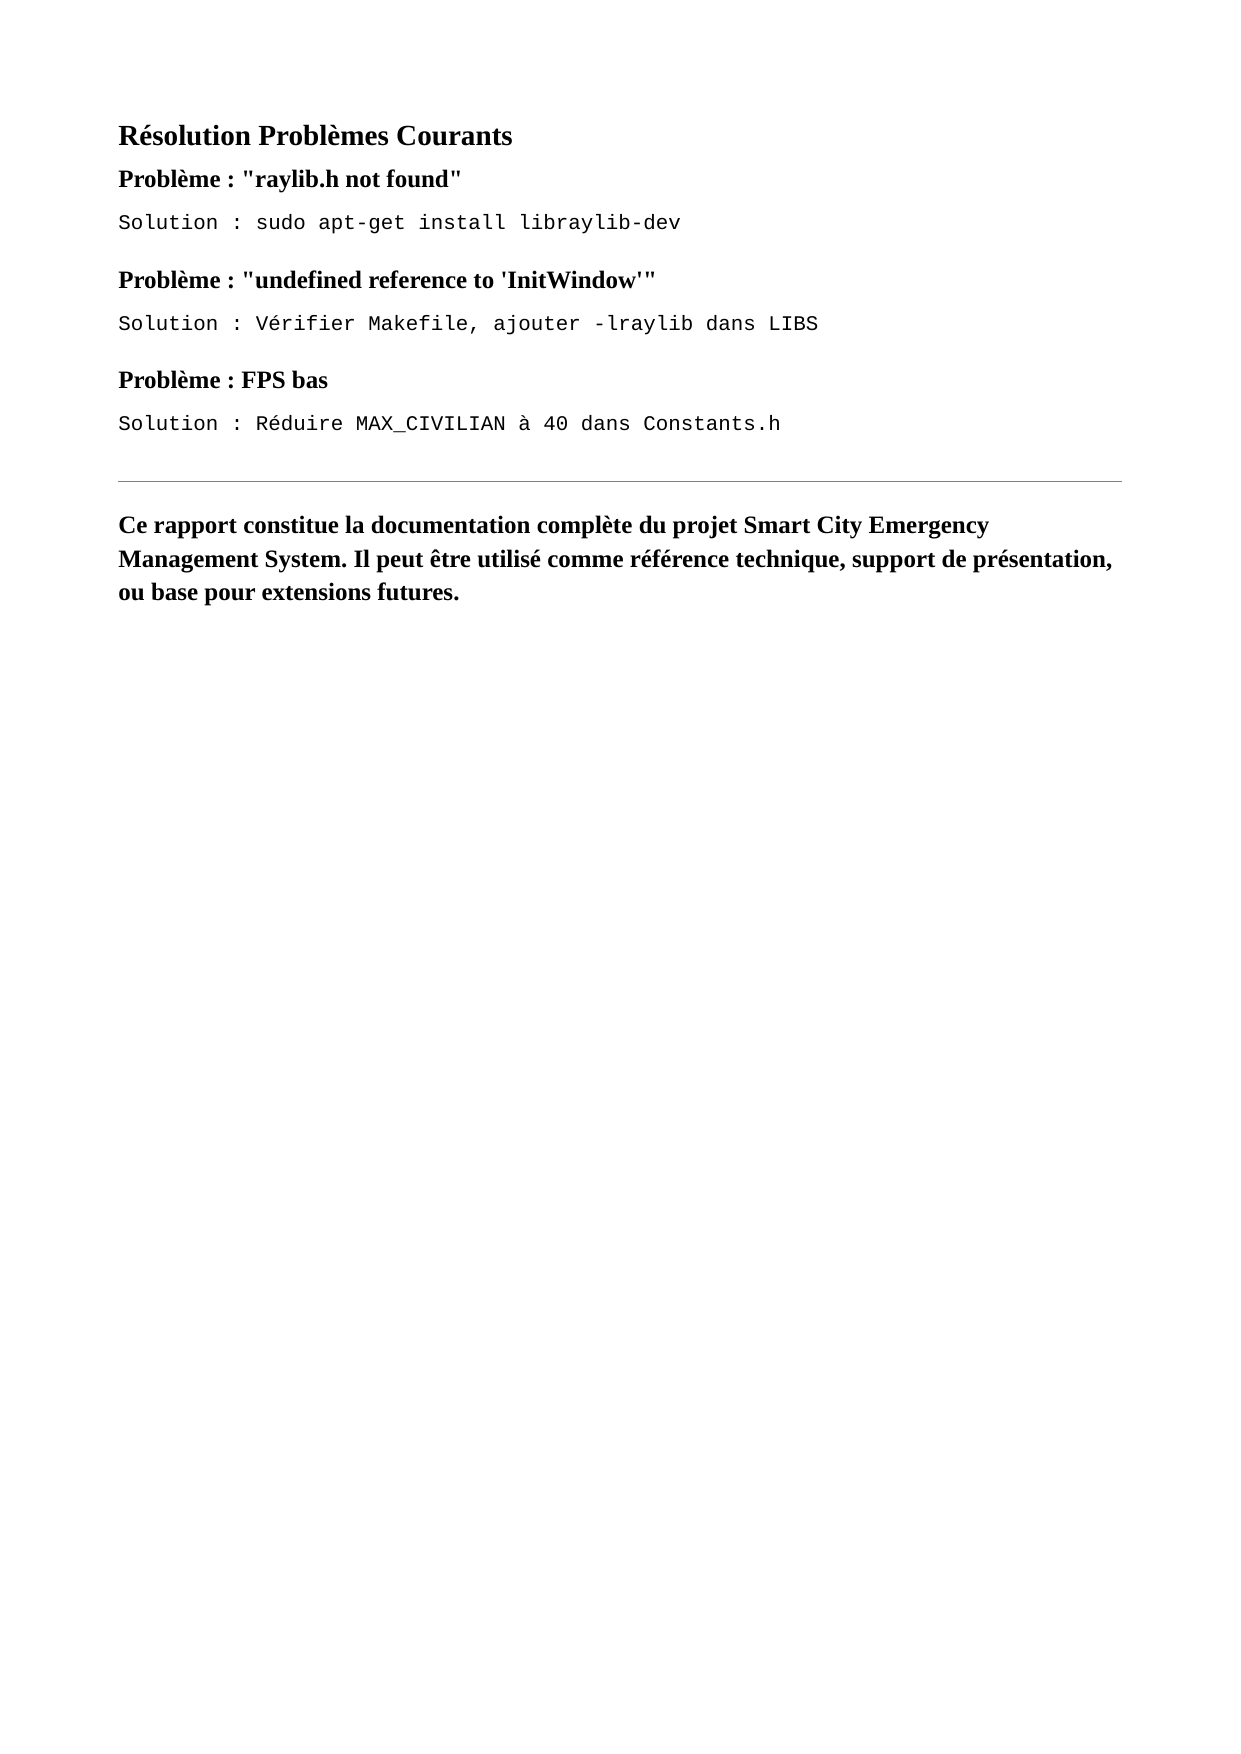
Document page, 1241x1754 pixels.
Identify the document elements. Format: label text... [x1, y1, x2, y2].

text Solution : sudo apt-get install libraylib-dev [118, 212, 1122, 235]
text Problème : FPS bas [118, 366, 1122, 394]
text Problème : "undefined reference to 'InitWindow'" [118, 265, 1122, 294]
subtitle Résolution Problèmes Courants [118, 118, 1122, 152]
text Solution : Réduire MAX_CIVILIAN à 40 dans Constants.h [118, 413, 1122, 437]
text Problème : "raylib.h not found" [118, 164, 1122, 193]
text Ce rapport constitue la documentation complète du projet Smart City Emergency Management System. Il peut être utilisé comme référence technique, support de présentation, ou base pour extensions futures. [118, 511, 1122, 605]
text Solution : Vérifier Makefile, ajouter -lraylib dans LIBS [118, 312, 1122, 336]
